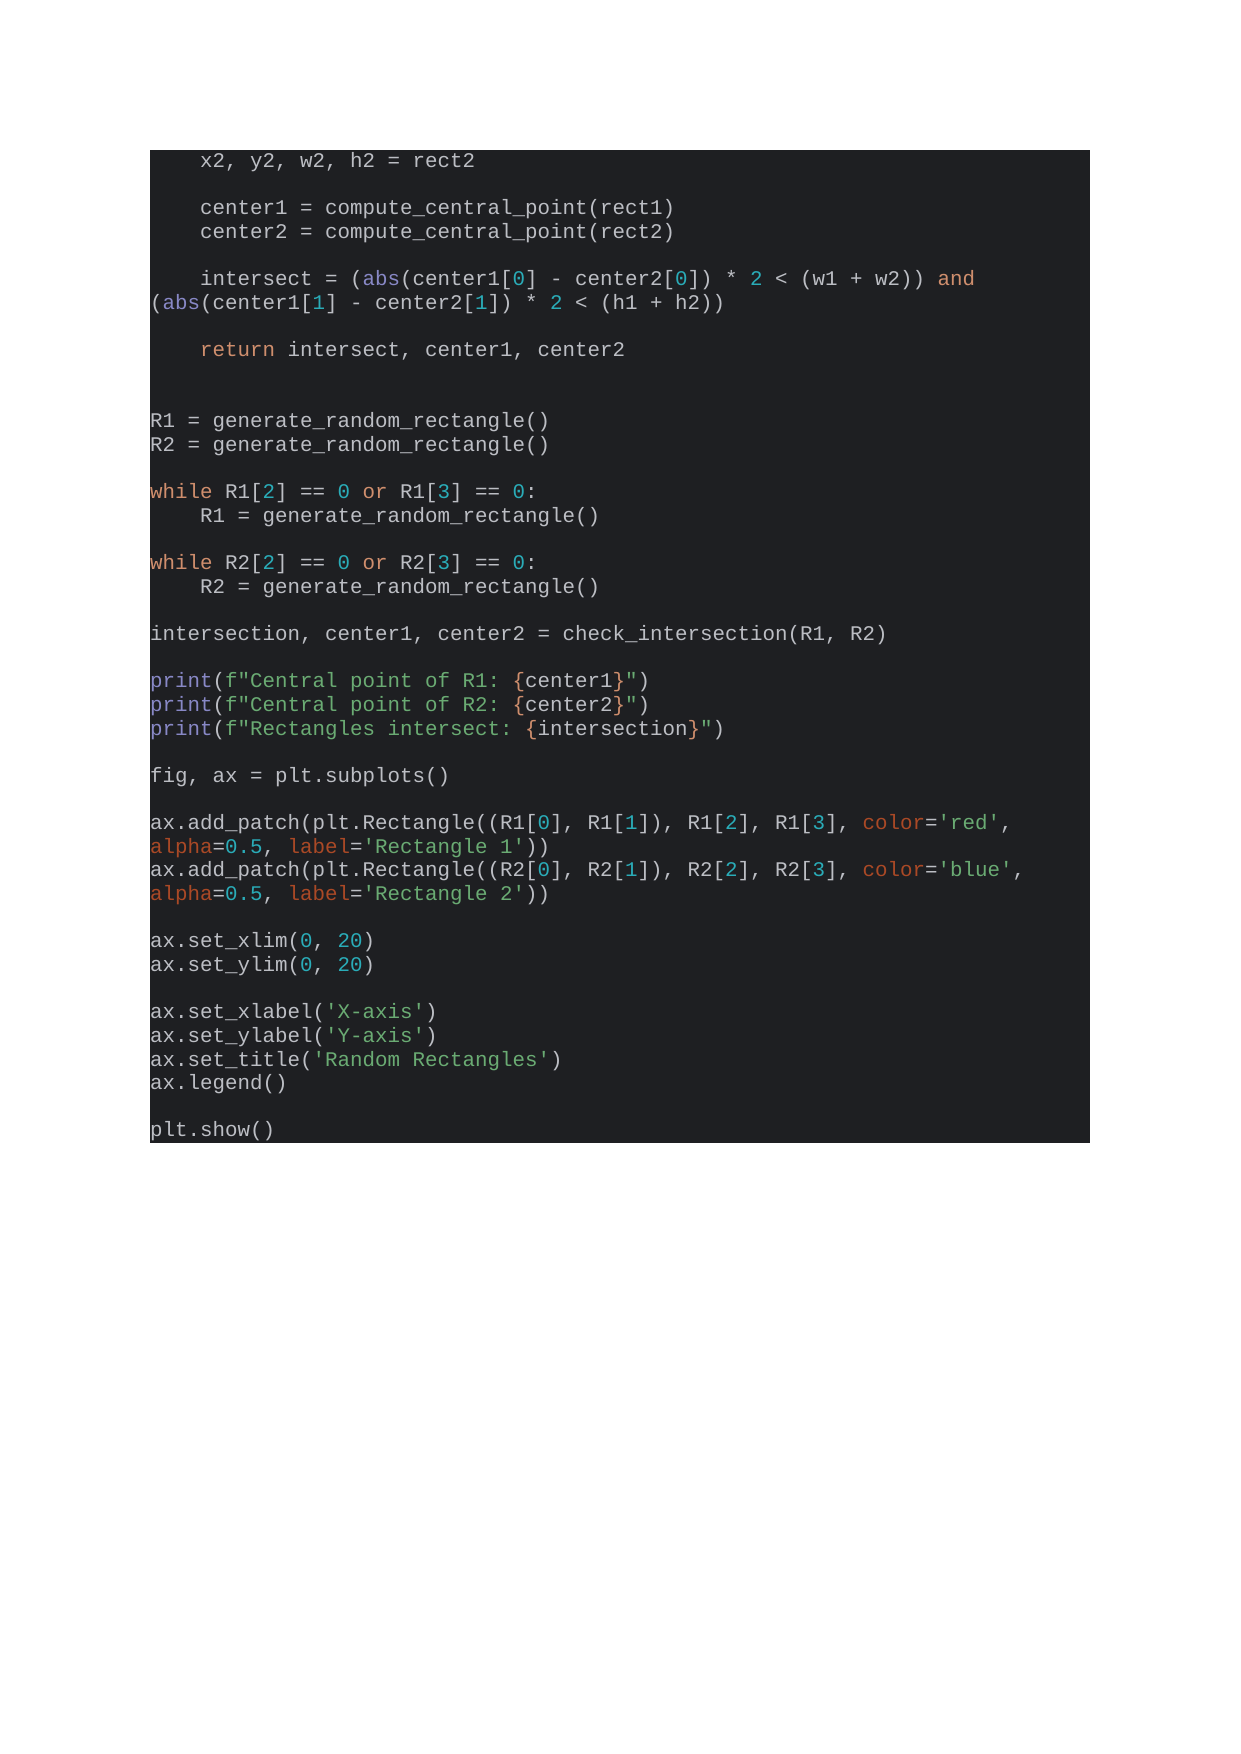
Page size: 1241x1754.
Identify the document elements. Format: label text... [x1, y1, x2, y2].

text x2, y2, w2, h2 = rect2 center1 = compute_central_point(rect1) center2 = compute_central_point(rect2) intersect = (abs(center1[0] - center2[0]) * 2 < (w1 + w2)) and (abs(center1[1] - center2[1]) * 2 < (h1 + h2)) return intersect, center1, center2 R1 = generate_random_rectangle() R2 = generate_random_rectangle() while R1[2] == 0 or R1[3] == 0: R1 = generate_random_rectangle() while R2[2] == 0 or R2[3] == 0: R2 = generate_random_rectangle() intersection, center1, center2 = check_intersection(R1, R2) print(f"Central point of R1: {center1}") print(f"Central point of R2: {center2}") print(f"Rectangles intersect: {intersection}") fig, ax = plt.subplots() ax.add_patch(plt.Rectangle((R1[0], R1[1]), R1[2], R1[3], color='red', alpha=0.5, label='Rectangle 1')) ax.add_patch(plt.Rectangle((R2[0], R2[1]), R2[2], R2[3], color='blue', alpha=0.5, label='Rectangle 2')) ax.set_xlim(0, 20) ax.set_ylim(0, 20) ax.set_xlabel('X-axis') ax.set_ylabel('Y-axis') ax.set_title('Random Rectangles') ax.legend() plt.show() [150, 150, 1090, 1143]
